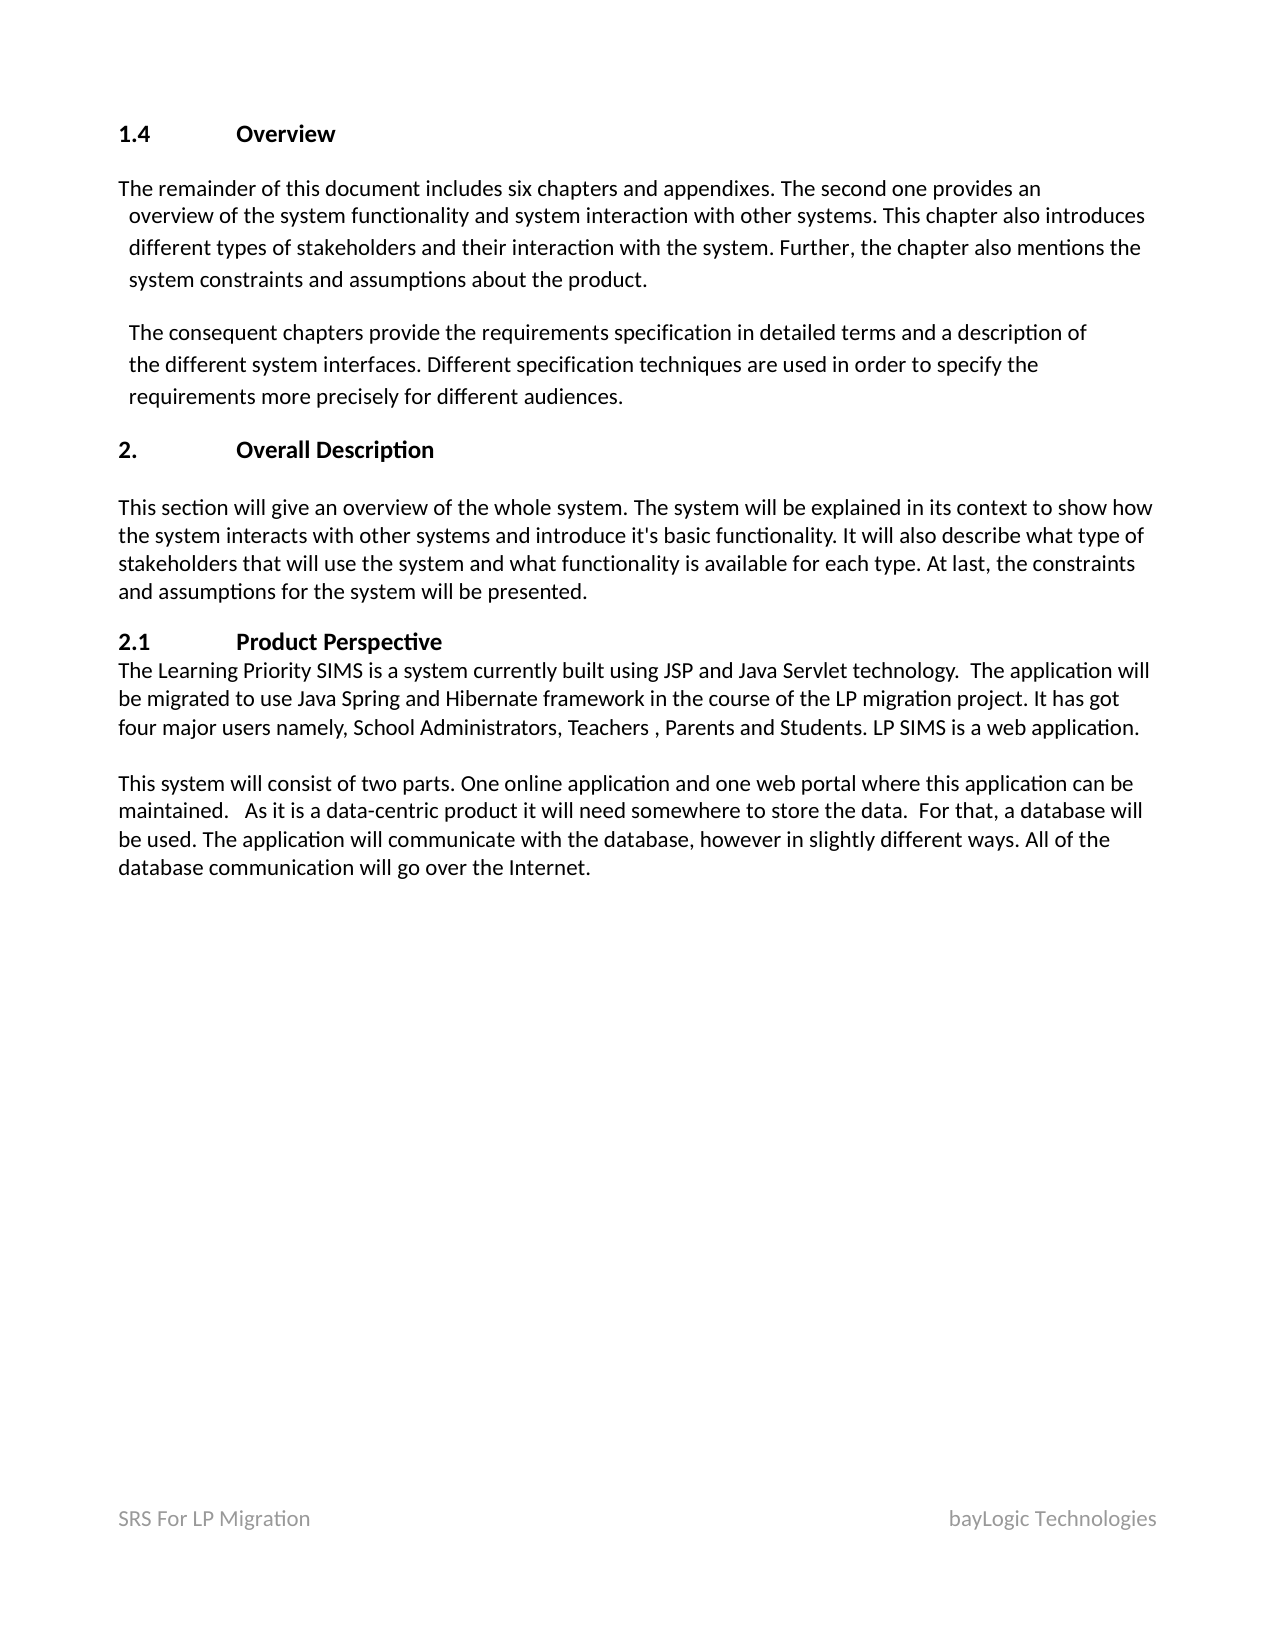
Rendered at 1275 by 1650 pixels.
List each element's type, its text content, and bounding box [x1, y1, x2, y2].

text This system will consist of two parts. One online application and one web portal where this application can be maintained. As it is a data-centric product it will need somewhere to store the data. For that, a database will be used. The application will communicate with the database, however in slightly different ways. All of the database communication will go over the Internet. [118, 769, 1157, 881]
text The Learning Priority SIMS is a system currently built using JSP and Java Servlet technology. The application will be migrated to use Java Spring and Hibernate framework in the course of the LP migration project. It has got four major users namely, School Administrators, Teachers , Parents and Students. LP SIMS is a web application. [118, 657, 1157, 741]
text 2. Overall Description [118, 434, 1157, 465]
text 1.4 Overview [118, 118, 1157, 149]
text 2.1 Product Perspective [118, 626, 1157, 657]
text This section will give an overview of the whole system. The system will be explained in its context to show how the system interacts with other systems and introduce it's basic functionality. It will also describe what type of stakeholders that will use the system and what functionality is available for each type. At last, the constraints and assumptions for the system will be presented. [118, 493, 1157, 605]
text The remainder of this document includes six chapters and appendixes. The second one provides an [118, 174, 1157, 202]
text The consequent chapters provide the requirements specification in detailed terms and a description of the different system interfaces. Different specification techniques are used in order to specify the requirements more precisely for different audiences. [128, 318, 1096, 410]
text overview of the system functionality and system interaction with other systems. This chapter also introduces different types of stakeholders and their interaction with the system. Further, the chapter also mentions the system constraints and assumptions about the product. [128, 202, 1145, 293]
